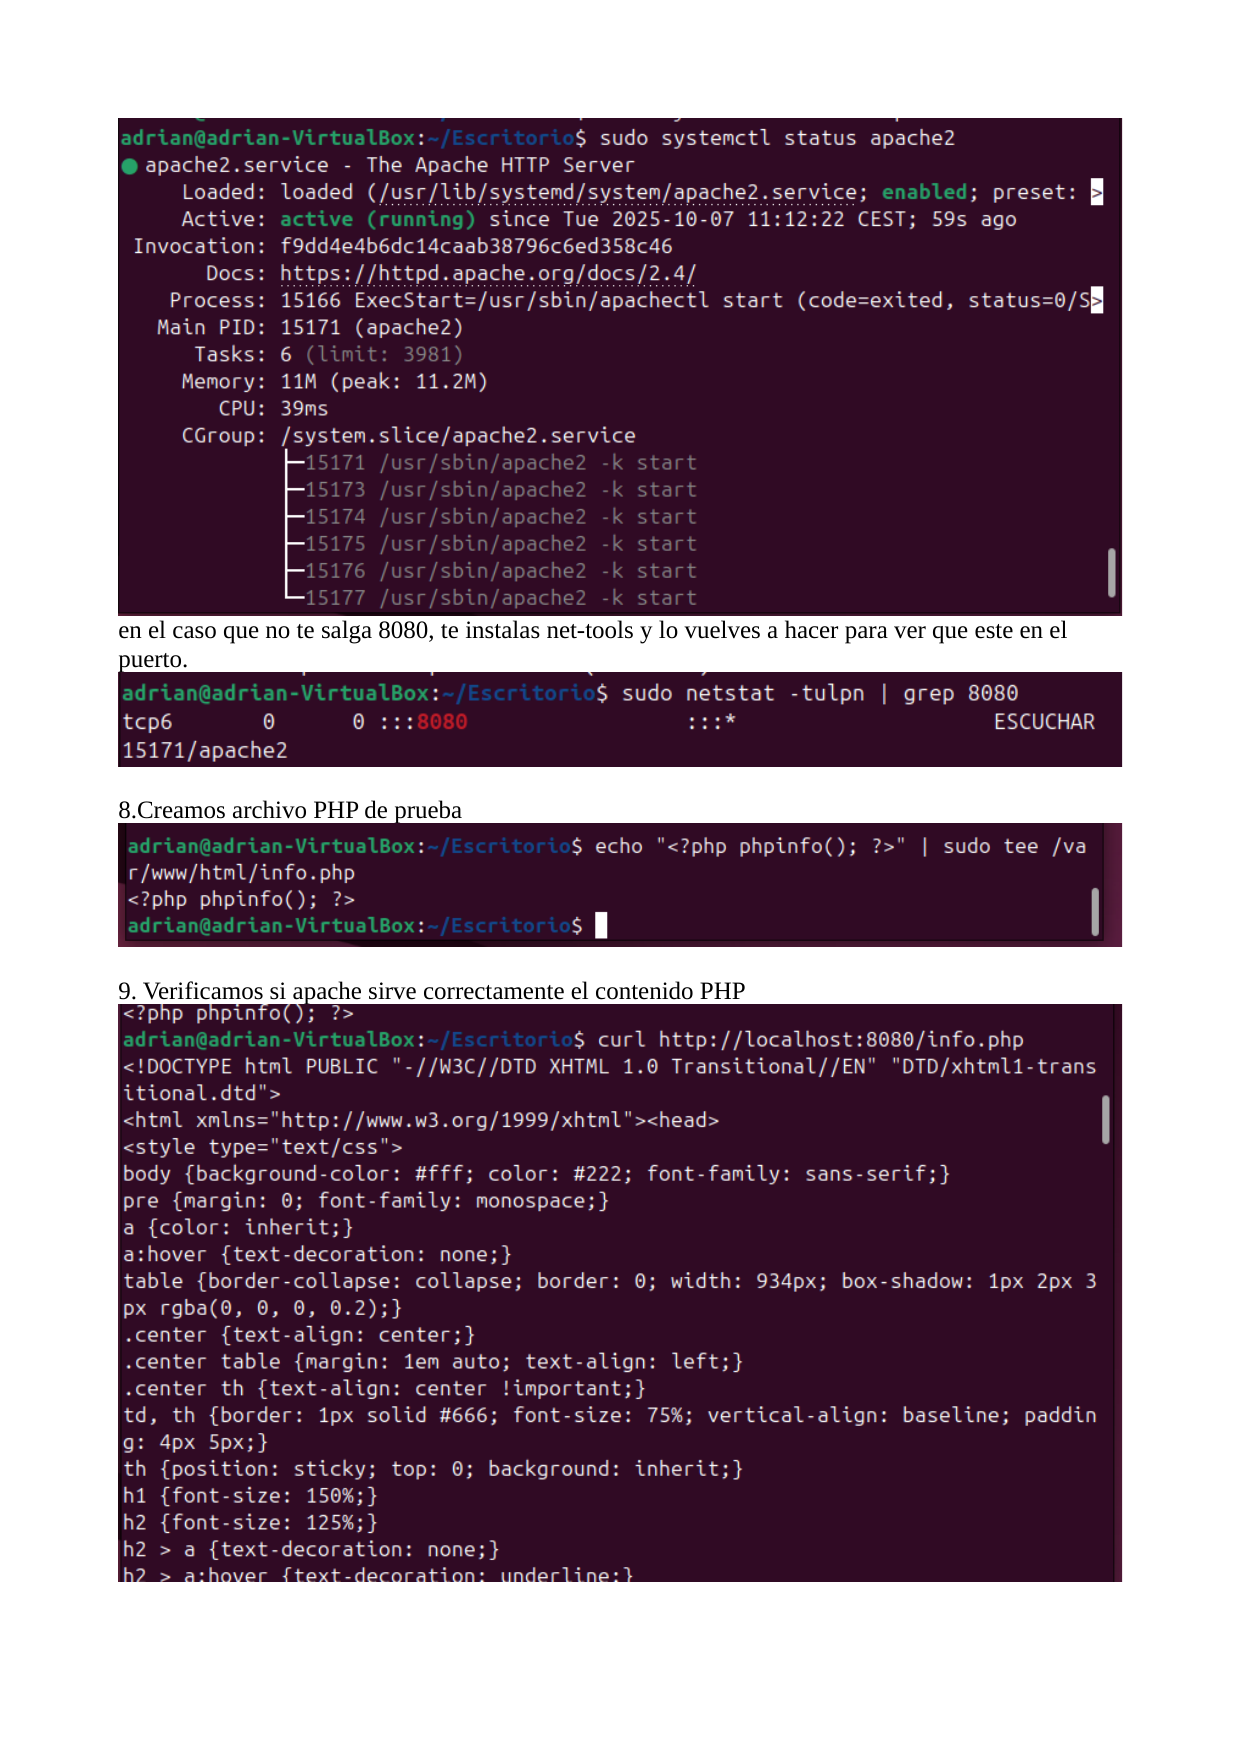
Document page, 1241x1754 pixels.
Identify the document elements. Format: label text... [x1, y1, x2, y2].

picture [118, 1004, 1123, 1582]
text 8.Creamos archivo PHP de prueba [118, 795, 1122, 823]
text en el caso que no te salga 8080, te instalas net-tools y lo vuelves a hacer para ver que este en el puerto. [118, 616, 1122, 672]
text 9. Verificamos si apache sirve correctamente el contenido PHP [118, 976, 1122, 1004]
picture [118, 672, 1123, 767]
picture [118, 823, 1123, 947]
picture [118, 118, 1123, 616]
